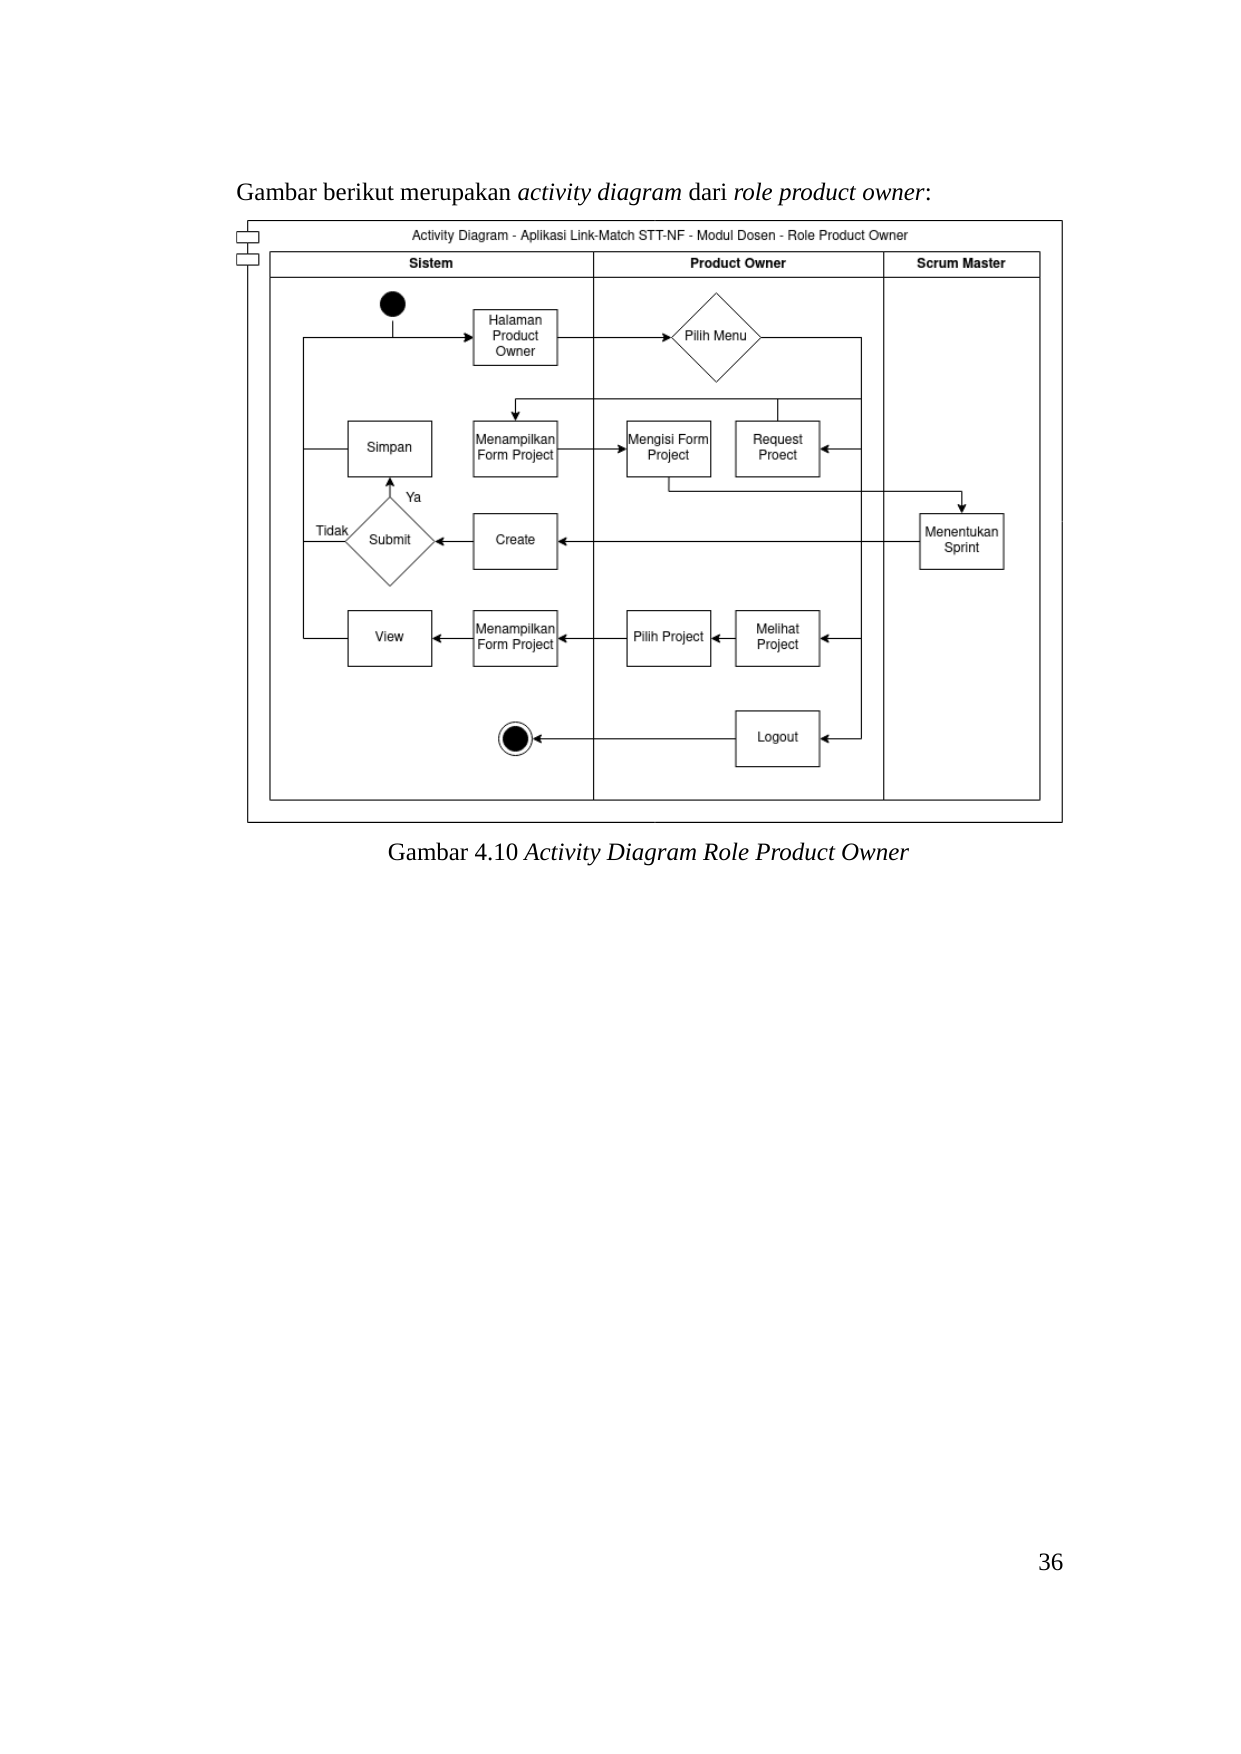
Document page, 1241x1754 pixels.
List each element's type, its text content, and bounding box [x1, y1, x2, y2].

text Gambar berikut merupakan activity diagram dari role product owner: [236, 177, 1063, 206]
text Gambar 4.10 Activity Diagram Role Product Owner [236, 837, 1063, 866]
picture [236, 220, 1063, 823]
